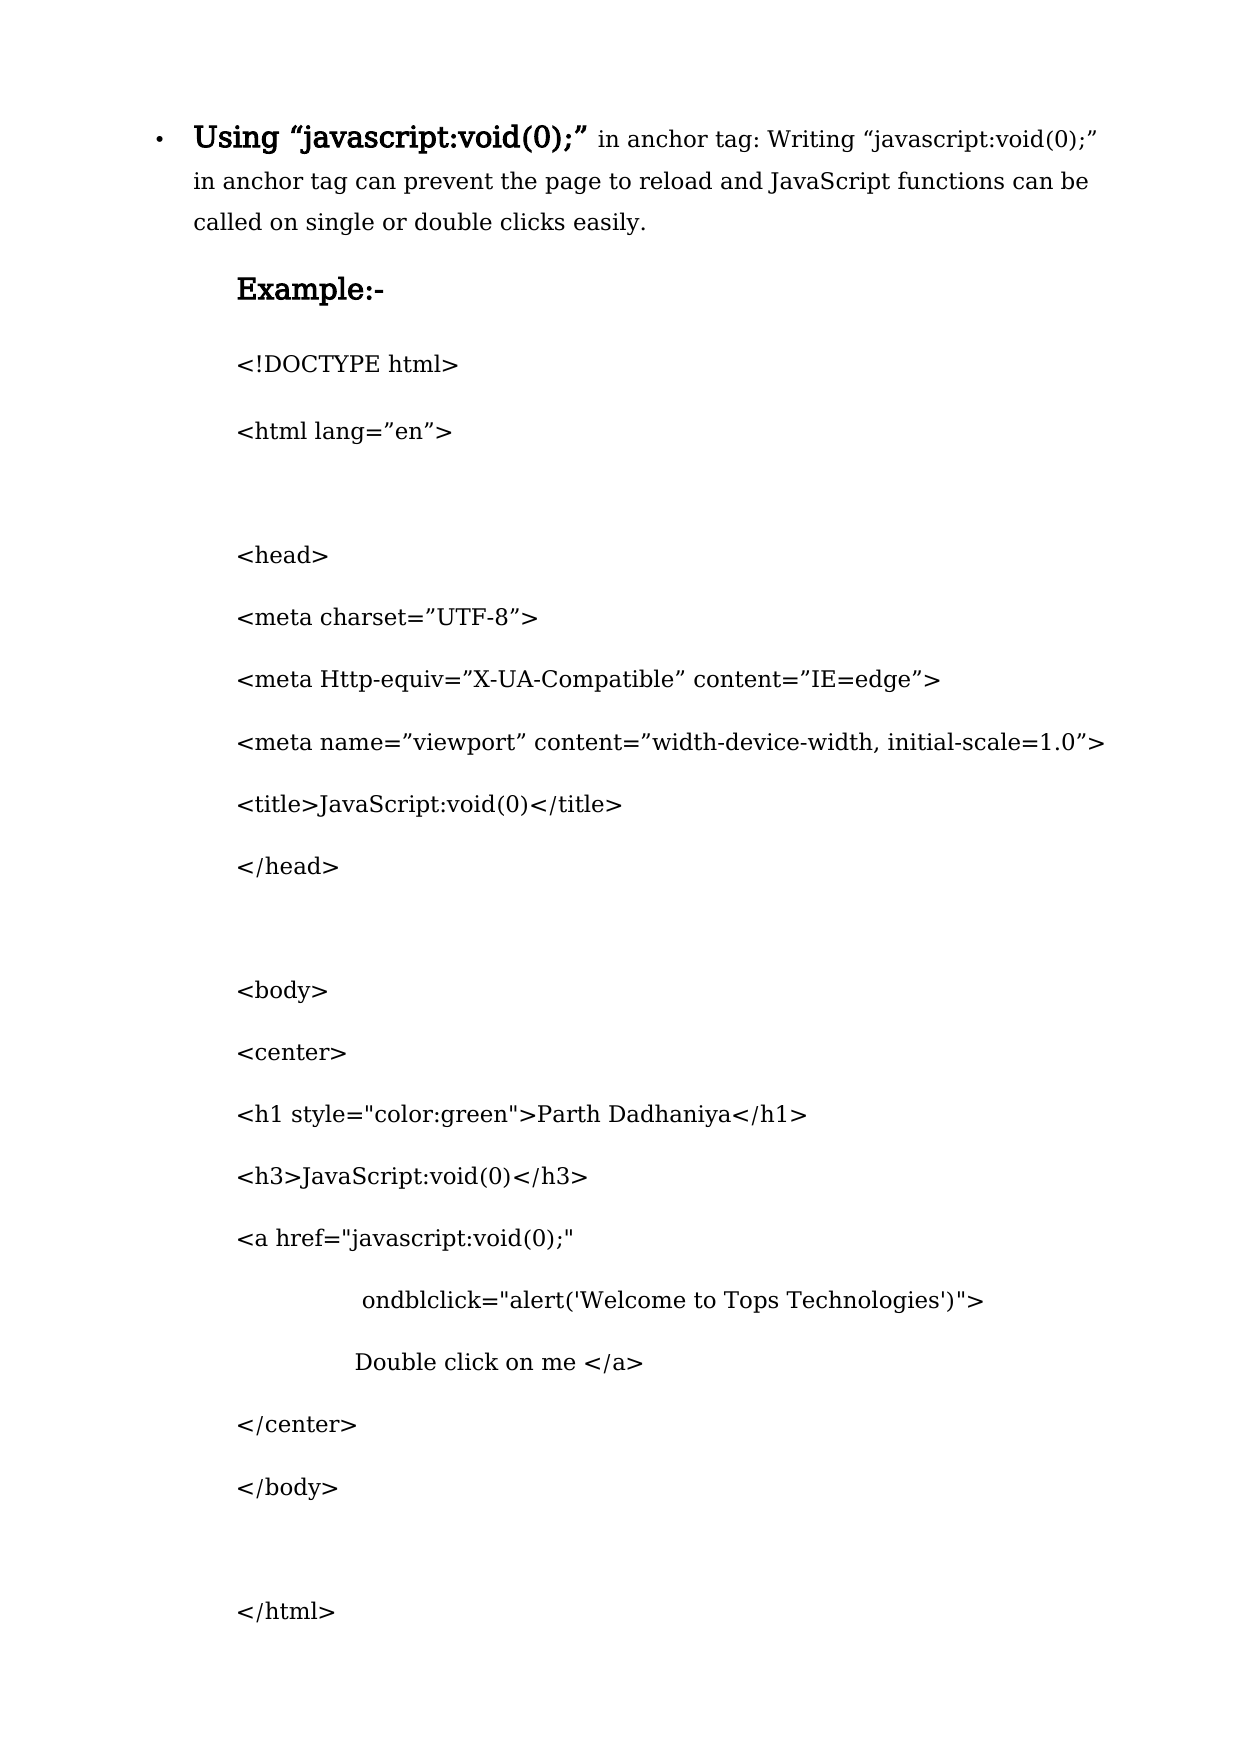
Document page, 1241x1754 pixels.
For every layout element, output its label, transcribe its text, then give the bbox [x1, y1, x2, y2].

text <body> [118, 976, 1122, 1003]
text <meta charset=”UTF-8”> [118, 603, 1122, 631]
text </body> [118, 1472, 1122, 1500]
text <!DOCTYPE html> [118, 343, 1122, 378]
text <head> [118, 541, 1122, 568]
text <title>JavaScript:void(0)</title> [118, 789, 1122, 817]
text ondblclick="alert('Welcome to Tops Technologies')"> [118, 1286, 1122, 1313]
text <html lang=”en”> [118, 417, 1122, 444]
text </center> [118, 1410, 1122, 1438]
text </head> [118, 851, 1122, 879]
list Using “javascript:void(0);” in anchor tag: Writing “javascript:void(0);” in anchor tag can prevent the page to reload and JavaScript functions can be called on single or double clicks easily. [156, 118, 1122, 236]
text Double click on me </a> [118, 1348, 1122, 1376]
text </html> [118, 1596, 1122, 1624]
text <a href="javascript:void(0);" [118, 1224, 1122, 1251]
text <center> [118, 1038, 1122, 1065]
text <h3>JavaScript:void(0)</h3> [118, 1162, 1122, 1189]
text Example:- [118, 270, 1122, 305]
text <meta name=”viewport” content=”width-device-width, initial-scale=1.0”> [118, 727, 1122, 755]
text <meta Http-equiv=”X-UA-Compatible” content=”IE=edge”> [118, 665, 1122, 693]
text <h1 style="color:green">Parth Dadhaniya</h1> [118, 1100, 1122, 1127]
